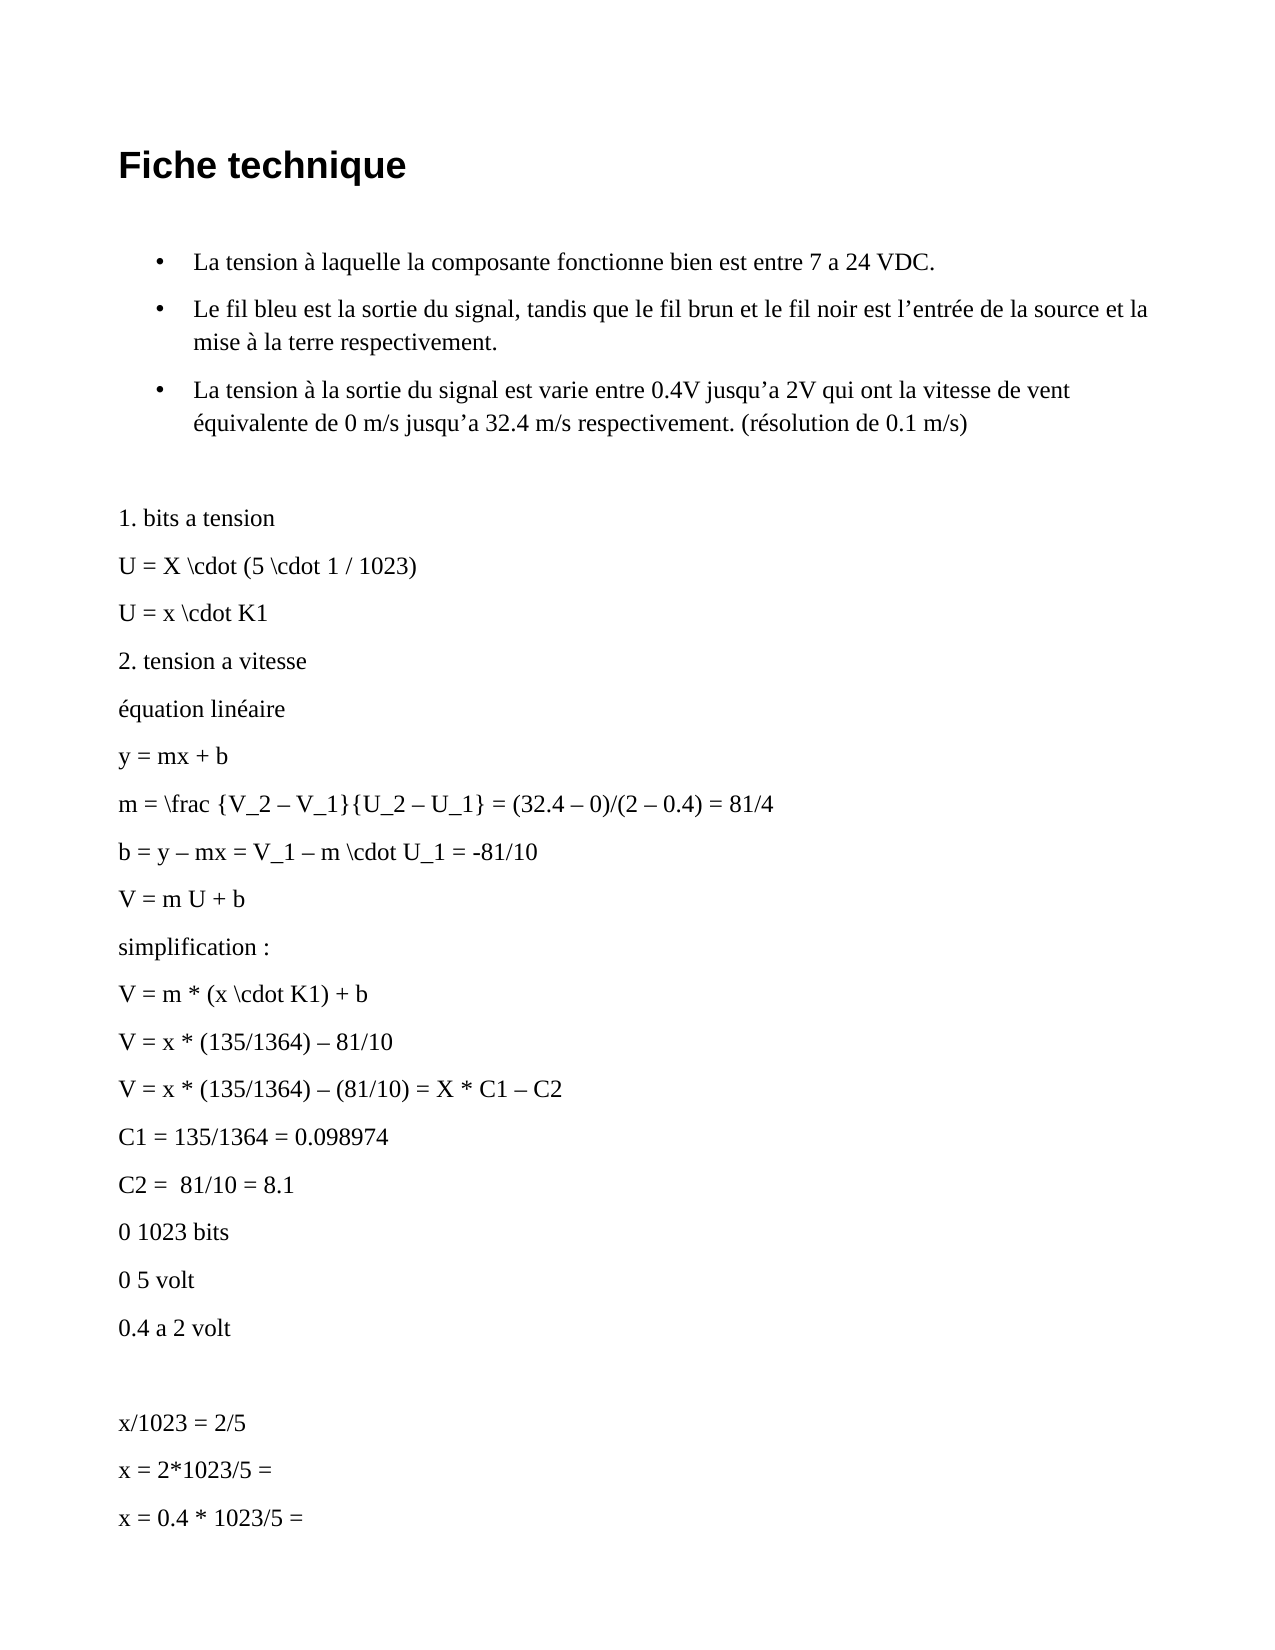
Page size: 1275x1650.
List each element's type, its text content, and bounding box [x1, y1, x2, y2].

text 2. tension a vitesse [118, 646, 1157, 675]
list La tension à la sortie du signal est varie entre 0.4V jusqu’a 2V qui ont la vitesse de vent équivalente de 0 m/s jusqu’a 32.4 m/s respectivement. (résolution de 0.1 m/s) [156, 375, 1157, 437]
text 1. bits a tension [118, 503, 1157, 532]
text V = m * (x \cdot K1) + b [118, 979, 1157, 1008]
text simplification : [118, 932, 1157, 961]
text V = m U + b [118, 884, 1157, 913]
text C2 = 81/10 = 8.1 [118, 1170, 1157, 1198]
text x/1023 = 2/5 [118, 1408, 1157, 1437]
text V = x * (135/1364) – (81/10) = X * C1 – C2 [118, 1074, 1157, 1103]
text U = X \cdot (5 \cdot 1 / 1023) [118, 551, 1157, 580]
text x = 2*1023/5 = [118, 1455, 1157, 1484]
text y = mx + b [118, 741, 1157, 770]
text b = y – mx = V_1 – m \cdot U_1 = -81/10 [118, 837, 1157, 865]
text 0 1023 bits [118, 1217, 1157, 1246]
text 0 5 volt [118, 1265, 1157, 1294]
text x = 0.4 * 1023/5 = [118, 1503, 1157, 1532]
text équation linéaire [118, 694, 1157, 722]
list Le fil bleu est la sortie du signal, tandis que le fil brun et le fil noir est l’entrée de la source et la mise à la terre respectivement. [156, 294, 1157, 356]
list La tension à laquelle la composante fonctionne bien est entre 7 a 24 VDC. [156, 247, 1157, 276]
subtitle Fiche technique [118, 143, 1157, 187]
text m = \frac {V_2 – V_1}{U_2 – U_1} = (32.4 – 0)/(2 – 0.4) = 81/4 [118, 789, 1157, 818]
text U = x \cdot K1 [118, 598, 1157, 627]
text V = x * (135/1364) – 81/10 [118, 1027, 1157, 1056]
text 0.4 a 2 volt [118, 1313, 1157, 1341]
text C1 = 135/1364 = 0.098974 [118, 1122, 1157, 1151]
